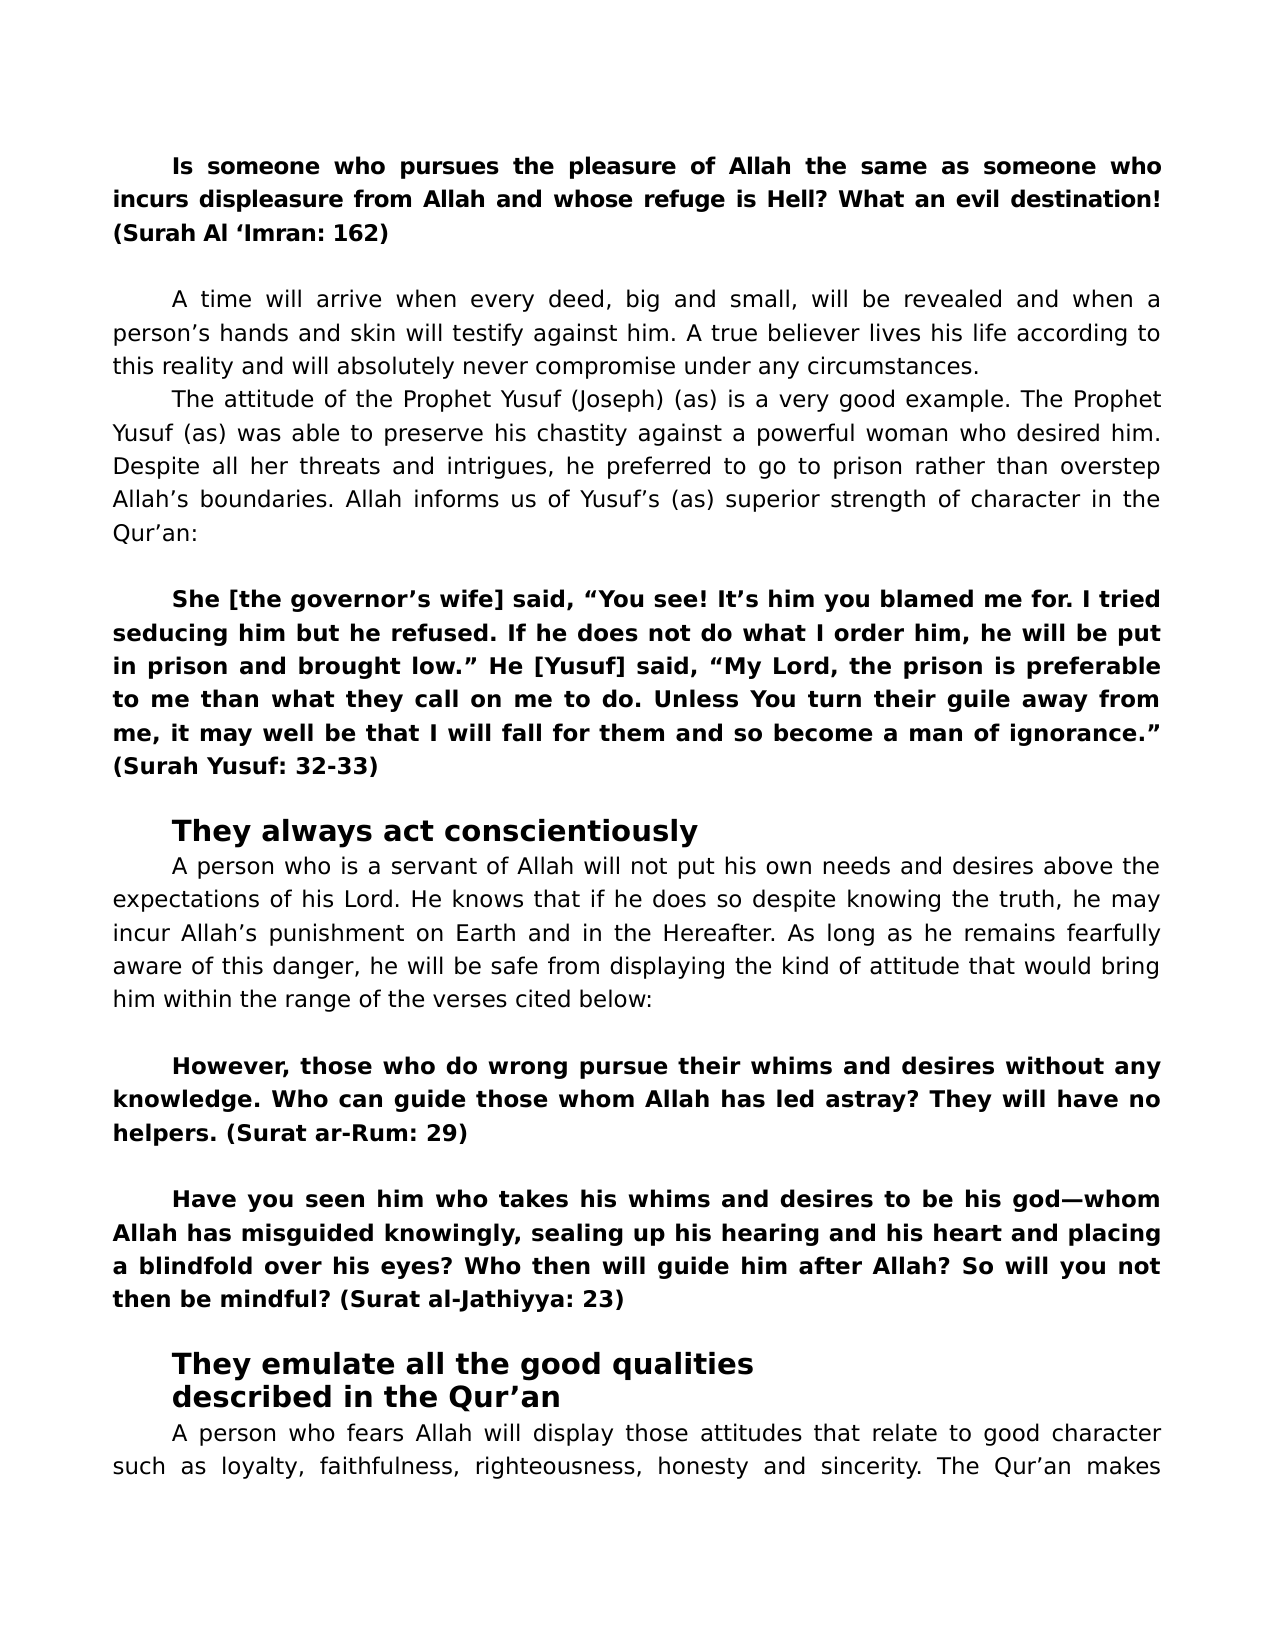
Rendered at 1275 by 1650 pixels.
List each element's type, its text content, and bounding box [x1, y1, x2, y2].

text However, those who do wrong pursue their whims and desires without any knowledge. Who can guide those whom Allah has led astray? They will have no helpers. (Surat ar-Rum: 29) [112, 1048, 1162, 1148]
text described in the Qur’an [112, 1381, 1162, 1414]
text They always act conscientiously [112, 814, 1162, 848]
text They emulate all the good qualities [112, 1348, 1162, 1381]
text A time will arrive when every deed, big and small, will be revealed and when a person’s hands and skin will testify against him. A true believer lives his life according to this reality and will absolutely never compromise under any circumstances. [112, 281, 1162, 381]
text Is someone who pursues the pleasure of Allah the same as someone who incurs displeasure from Allah and whose refuge is Hell? What an evil destination! (Surah Al ‘Imran: 162) [112, 148, 1162, 248]
text She [the governor’s wife] said, “You see! It’s him you blamed me for. I tried seducing him but he refused. If he does not do what I order him, he will be put in prison and brought low.” He [Yusuf] said, “My Lord, the prison is preferable to me than what they call on me to do. Unless You turn their guile away from me, it may well be that I will fall for them and so become a man of ignorance.” (Surah Yusuf: 32-33) [112, 581, 1162, 781]
text Have you seen him who takes his whims and desires to be his god—whom Allah has misguided knowingly, sealing up his hearing and his heart and placing a blindfold over his eyes? Who then will guide him after Allah? So will you not then be mindful? (Surat al-Jathiyya: 23) [112, 1181, 1162, 1314]
text A person who fears Allah will display those attitudes that relate to good character such as loyalty, faithfulness, righteousness, honesty and sincerity. The Qur’an makes [112, 1414, 1162, 1481]
text A person who is a servant of Allah will not put his own needs and desires above the expectations of his Lord. He knows that if he does so despite knowing the truth, he may incur Allah’s punishment on Earth and in the Hereafter. As long as he remains fearfully aware of this danger, he will be safe from displaying the kind of attitude that would bring him within the range of the verses cited below: [112, 848, 1162, 1014]
text The attitude of the Prophet Yusuf (Joseph) (as) is a very good example. The Prophet Yusuf (as) was able to preserve his chastity against a powerful woman who desired him. Despite all her threats and intrigues, he preferred to go to prison rather than overstep Allah’s boundaries. Allah informs us of Yusuf’s (as) superior strength of character in the Qur’an: [112, 381, 1162, 548]
